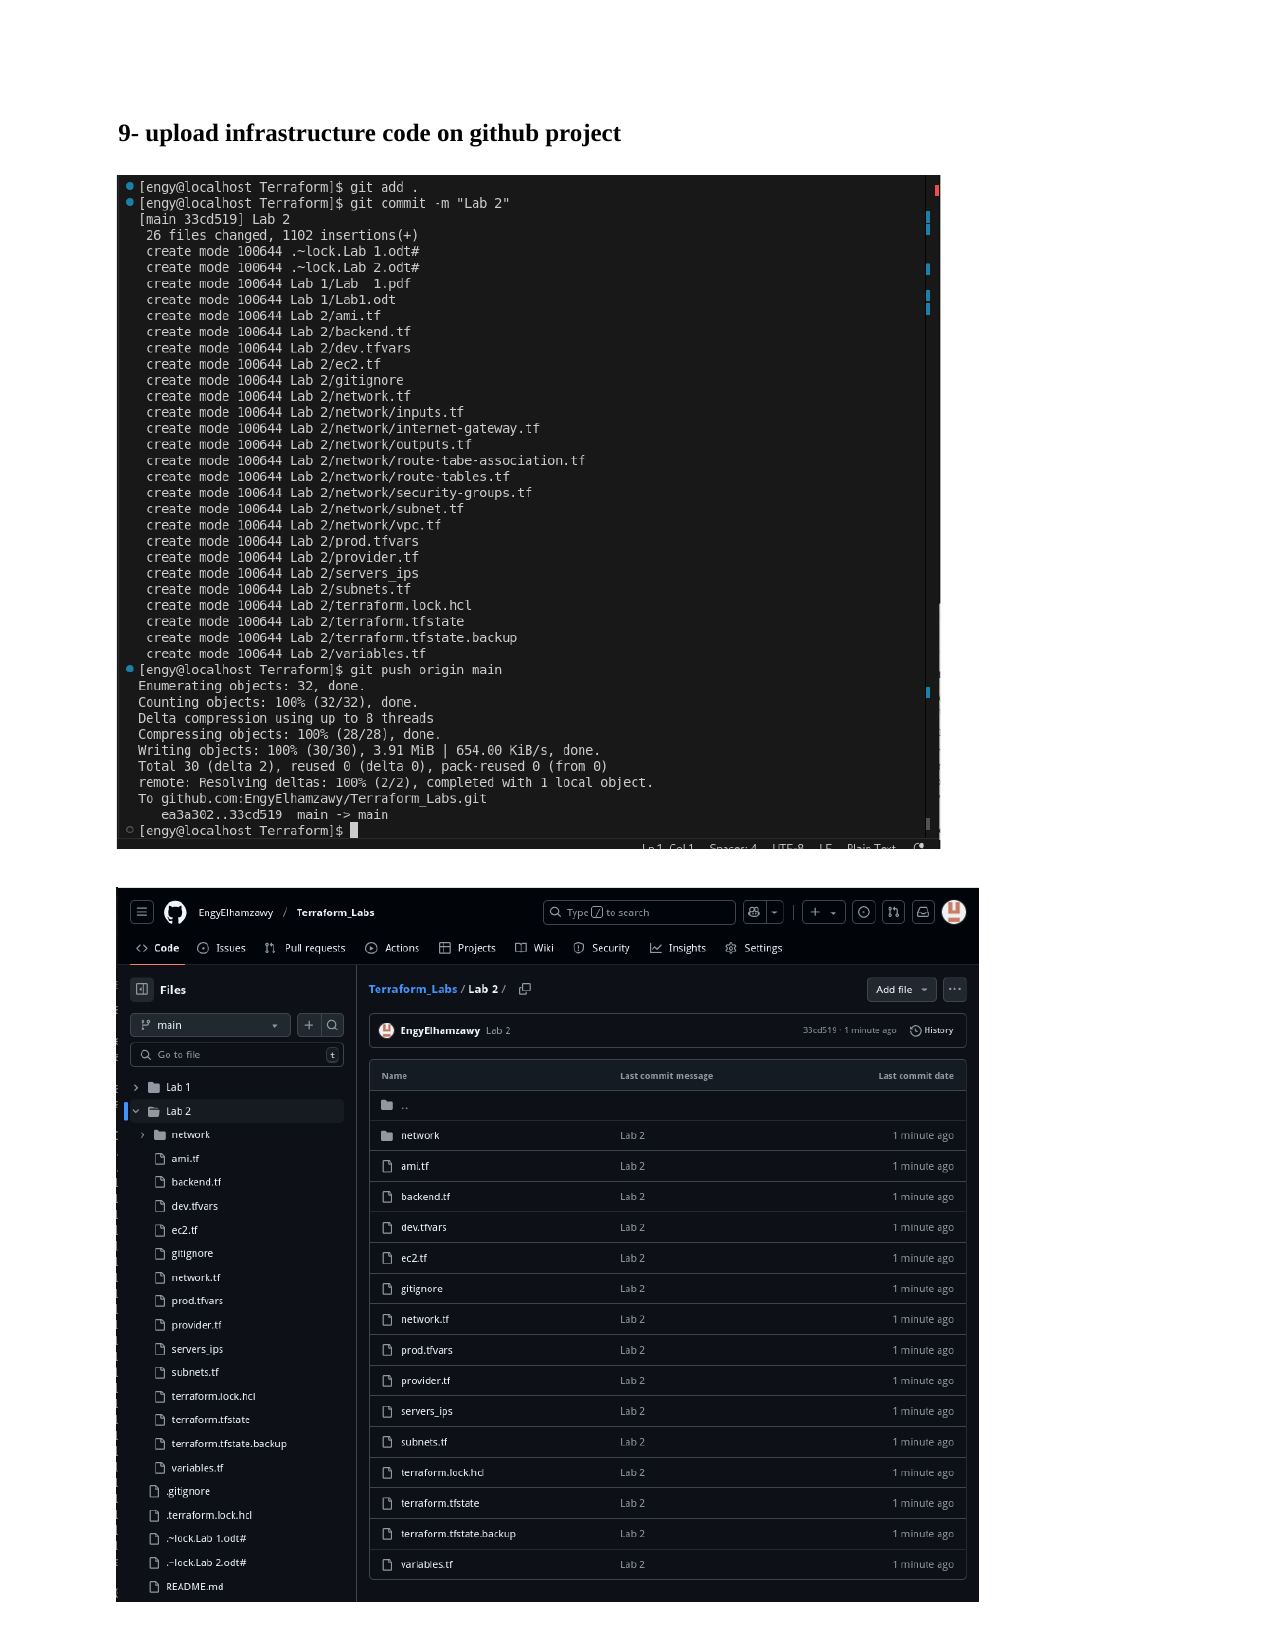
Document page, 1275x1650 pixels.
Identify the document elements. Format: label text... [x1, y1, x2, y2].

text 9- upload infrastructure code on github project [118, 118, 1157, 147]
picture [116, 887, 979, 1602]
picture [116, 175, 941, 849]
